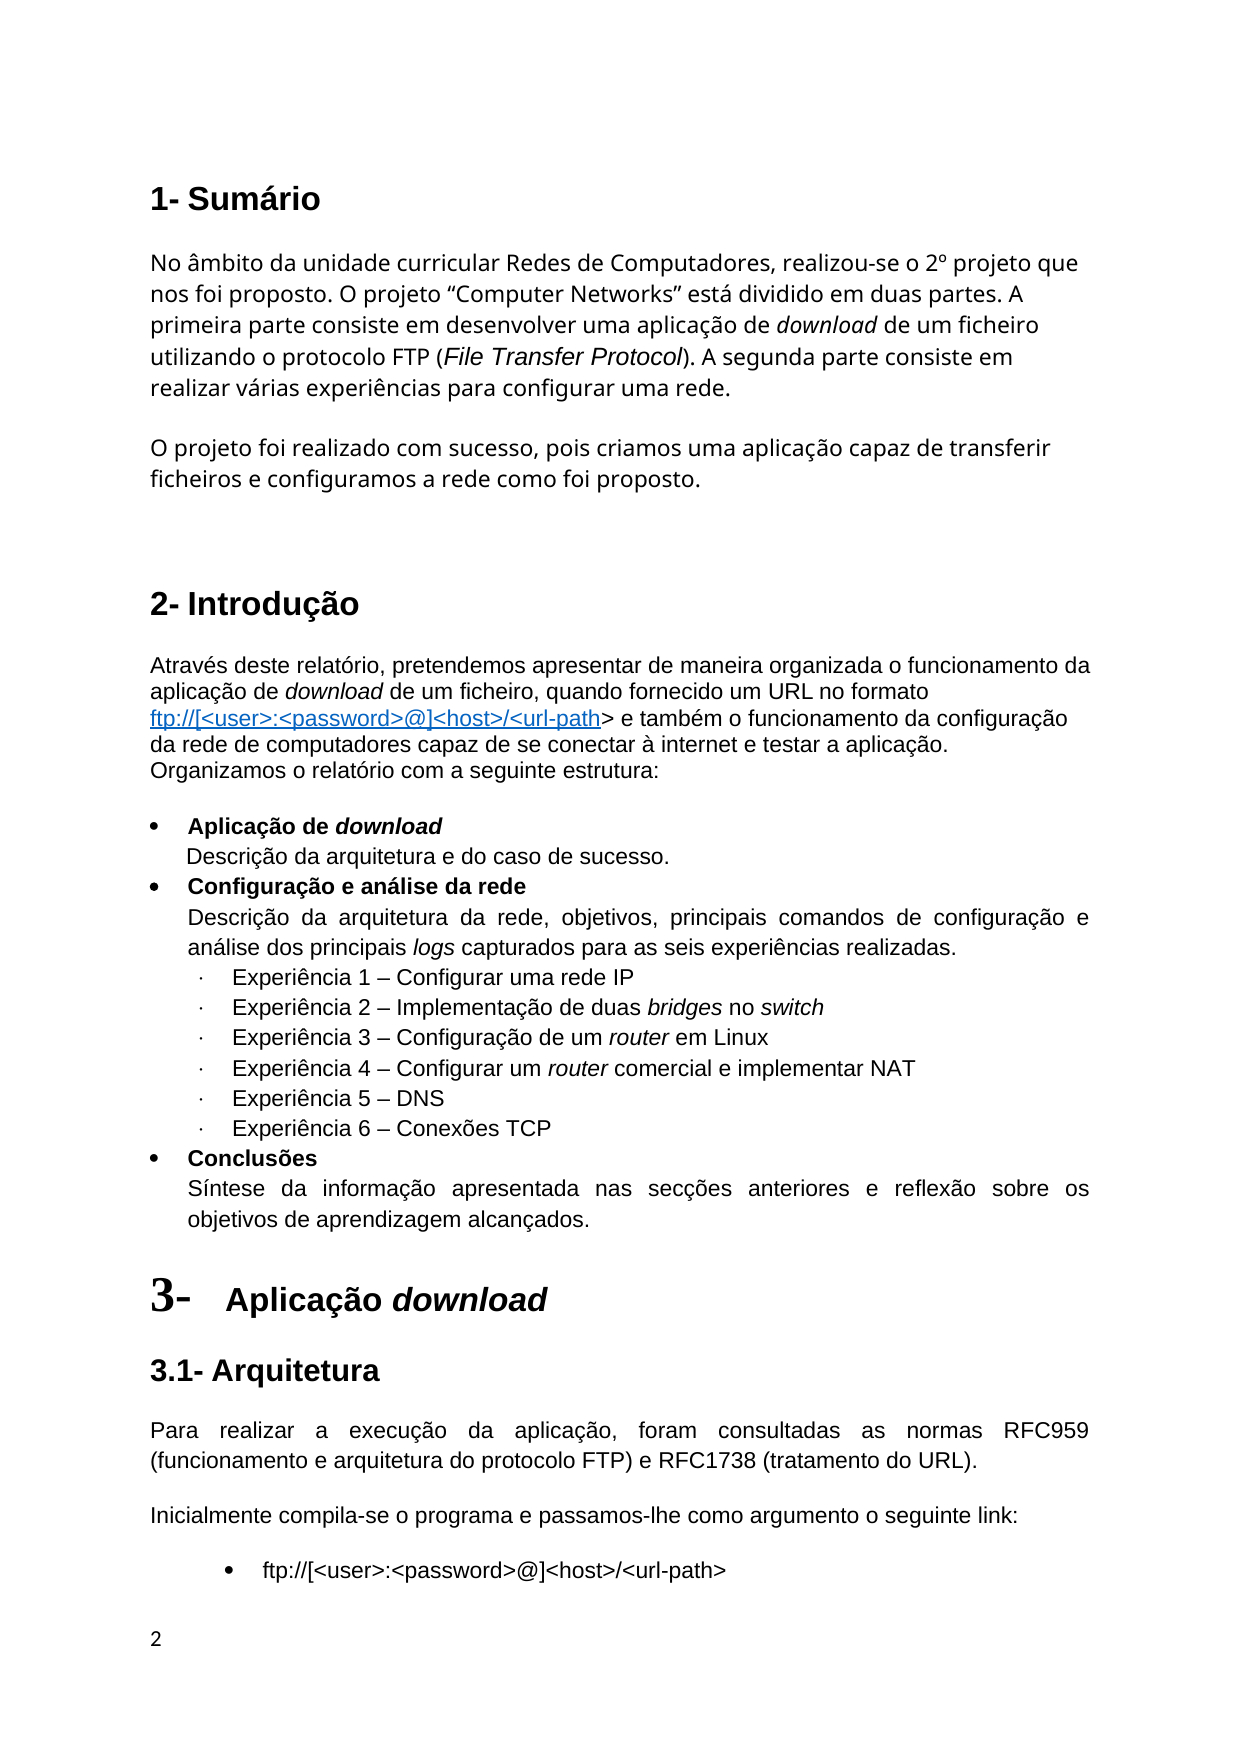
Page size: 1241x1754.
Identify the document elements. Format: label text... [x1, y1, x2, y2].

list Experiência 1 – Configurar uma rede IP [194, 964, 1090, 990]
list Conclusões Síntese da informação apresentada nas secções anteriores e reflexão sobre os objetivos de aprendizagem alcançados. [150, 1145, 1090, 1232]
text Inicialmente compila-se o programa e passamos-lhe como argumento o seguinte link: [150, 1502, 1090, 1528]
list Experiência 4 – Configurar um router comercial e implementar NAT [194, 1054, 1090, 1081]
list Aplicação de download [150, 813, 1090, 839]
list Experiência 6 – Conexões TCP [194, 1115, 1090, 1141]
subtitle Introdução [150, 584, 1090, 623]
list Descrição da arquitetura da rede, objetivos, principais comandos de configuração e análise dos principais logs capturados para as seis experiências realizadas. [187, 903, 1090, 960]
text Para realizar a execução da aplicação, foram consultadas as normas RFC959 (funcionamento e arquitetura do protocolo FTP) e RFC1738 (tratamento do URL). [150, 1417, 1090, 1473]
subtitle 3.1- Arquitetura [150, 1352, 1090, 1387]
text O projeto foi realizado com sucesso, pois criamos uma aplicação capaz de transferir ficheiros e configuramos a rede como foi proposto. [150, 432, 1090, 495]
list Configuração e análise da rede [150, 873, 1090, 899]
list Experiência 2 – Implementação de duas bridges no switch [194, 994, 1090, 1020]
list Experiência 3 – Configuração de um router em Linux [194, 1024, 1090, 1051]
list Experiência 5 – DNS [194, 1085, 1090, 1111]
subtitle Sumário [150, 179, 1090, 218]
subtitle Através deste relatório, pretendemos apresentar de maneira organizada o funcionamento da aplicação de download de um ficheiro, quando fornecido um URL no formato ftp://[<user>:<password>@]<host>/<url-path> e também o funcionamento da configuração da rede de computadores capaz de se conectar à internet e testar a aplicação. Organizamos o relatório com a seguinte estrutura: [150, 652, 1090, 784]
list ftp://[<user>:<password>@]<host>/<url-path> [225, 1557, 1090, 1584]
subtitle Aplicação download [150, 1265, 1090, 1322]
text No âmbito da unidade curricular Redes de Computadores, realizou-se o 2º projeto que nos foi proposto. O projeto “Computer Networks” está dividido em duas partes. A primeira parte consiste em desenvolver uma aplicação de download de um ficheiro utilizando o protocolo FTP (File Transfer Protocol). A segunda parte consiste em realizar várias experiências para configurar uma rede. [150, 247, 1090, 403]
text Descrição da arquitetura e do caso de sucesso. [150, 843, 1090, 869]
